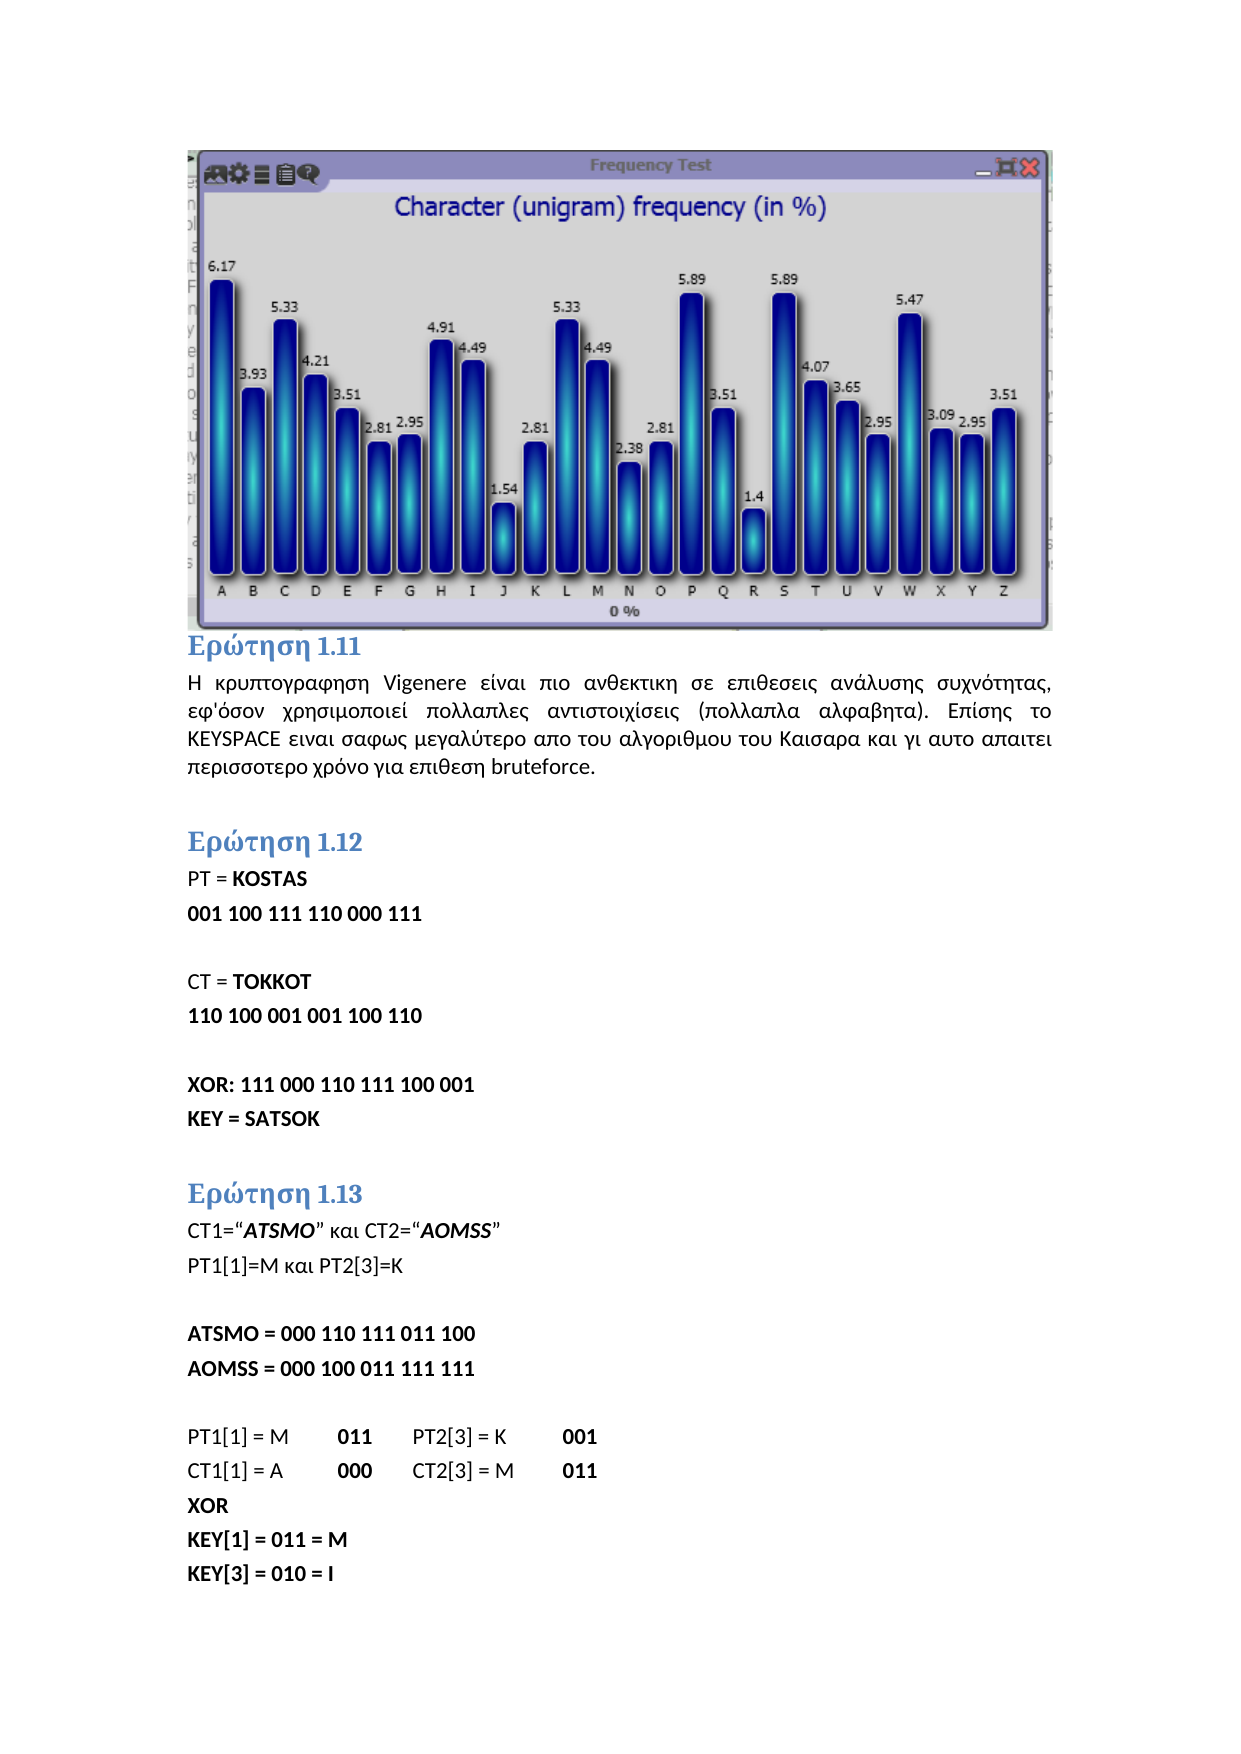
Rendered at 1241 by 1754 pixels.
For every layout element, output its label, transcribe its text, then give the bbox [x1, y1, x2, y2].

text 110 100 001 001 100 110 [187, 1002, 1053, 1030]
text CT1=“ATSMO” και CT2=“AOMSS” [187, 1217, 1053, 1245]
text Η κρυπτογραφηση Vigenere είναι πιο ανθεκτικη σε επιθεσεις ανάλυσης συχνότητας, εφ'όσον χρησιμοποιεί πολλαπλες αντιστοιχίσεις (πολλαπλα αλφαβητα). Επίσης το KEYSPACE ειναι σαφως μεγαλύτερο απο του αλγοριθμου του Καισαρα και γι αυτο απαιτει περισσοτερο χρόνο για επιθεση bruteforce. [187, 668, 1053, 780]
text 001 100 111 110 000 111 [187, 899, 1053, 927]
text ATSMO = 000 110 111 011 100 [187, 1319, 1053, 1347]
subtitle Ερώτηση 1.12 [187, 827, 1053, 858]
text AOMSS = 000 100 011 111 111 [187, 1354, 1053, 1382]
text XOR [187, 1491, 1053, 1519]
subtitle Ερώτηση 1.13 [187, 1179, 1053, 1210]
text PT1[1]=M και PT2[3]=K [187, 1251, 1053, 1279]
text KEY[1] = 011 = M [187, 1525, 1053, 1553]
text PT1[1] = M 011 PT2[3] = K 001 [187, 1422, 1053, 1450]
text XOR: 111 000 110 111 100 001 [187, 1070, 1053, 1098]
text PT = KOSTAS [187, 864, 1053, 893]
text KEY = SATSOK [187, 1104, 1053, 1132]
subtitle Ερώτηση 1.11 [187, 631, 1053, 662]
text CT1[1] = A 000 CT2[3] = M 011 [187, 1457, 1053, 1484]
text CT = TOKKOT [187, 967, 1053, 995]
text KEY[3] = 010 = I [187, 1559, 1053, 1587]
